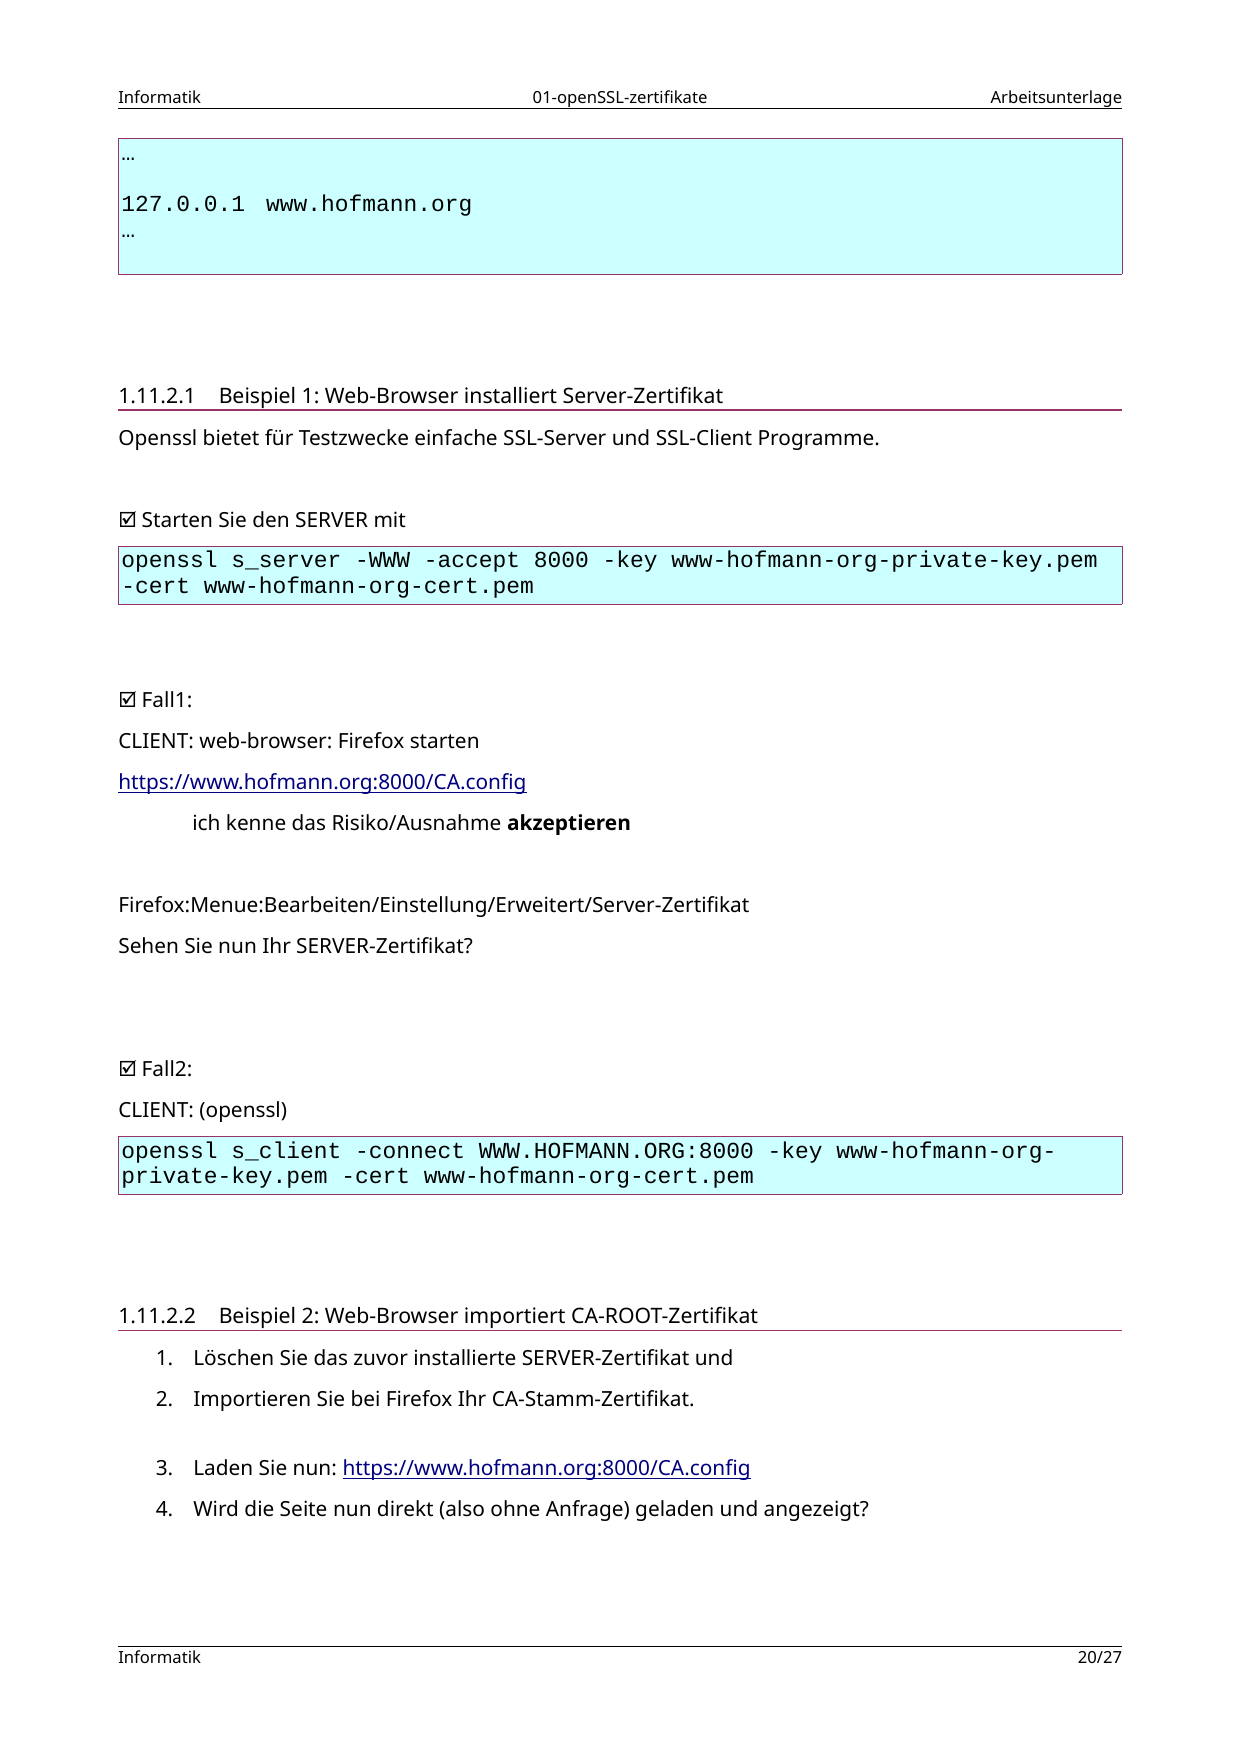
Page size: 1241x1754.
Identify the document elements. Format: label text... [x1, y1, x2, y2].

text CLIENT: web-browser: Firefox starten [118, 727, 1122, 755]
text Firefox:Menue:Bearbeiten/Einstellung/Erweitert/Server-Zertifikat [118, 890, 1122, 919]
text … [119, 139, 1122, 164]
list Laden Sie nun: https://www.hofmann.org:8000/CA.config [156, 1453, 1122, 1482]
list Löschen Sie das zuvor installierte SERVER-Zertifikat und [156, 1343, 1122, 1372]
list Fall1: [118, 686, 1122, 714]
text Openssl bietet für Testzwecke einfache SSL-Server und SSL-Client Programme. [118, 423, 1122, 451]
text ich kenne das Risiko/Ausnahme akzeptieren [118, 808, 1122, 837]
text openssl s_client -connect WWW.HOFMANN.ORG:8000 -key www-hofmann-org-private-key.pem -cert www-hofmann-org-cert.pem [119, 1137, 1122, 1194]
text openssl s_server -WWW -accept 8000 -key www-hofmann-org-private-key.pem -cert www-hofmann-org-cert.pem [119, 547, 1122, 604]
text 127.0.0.1 www.hofmann.org [119, 190, 1122, 216]
text Sehen Sie nun Ihr SERVER-Zertifikat? [118, 931, 1122, 960]
text https://www.hofmann.org:8000/CA.config [118, 767, 1122, 796]
list Starten Sie den SERVER mit [118, 505, 1122, 533]
subtitle Beispiel 1: Web-Browser installiert Server-Zertifikat [118, 381, 1122, 409]
list Importieren Sie bei Firefox Ihr CA-Stamm-Zertifikat. [156, 1384, 1122, 1441]
text CLIENT: (openssl) [118, 1095, 1122, 1123]
list Fall2: [118, 1054, 1122, 1082]
list Wird die Seite nun direkt (also ohne Anfrage) geladen und angezeigt? [156, 1494, 1122, 1523]
subtitle Beispiel 2: Web-Browser importiert CA-ROOT-Zertifikat [118, 1301, 1122, 1330]
text … [119, 216, 1122, 242]
